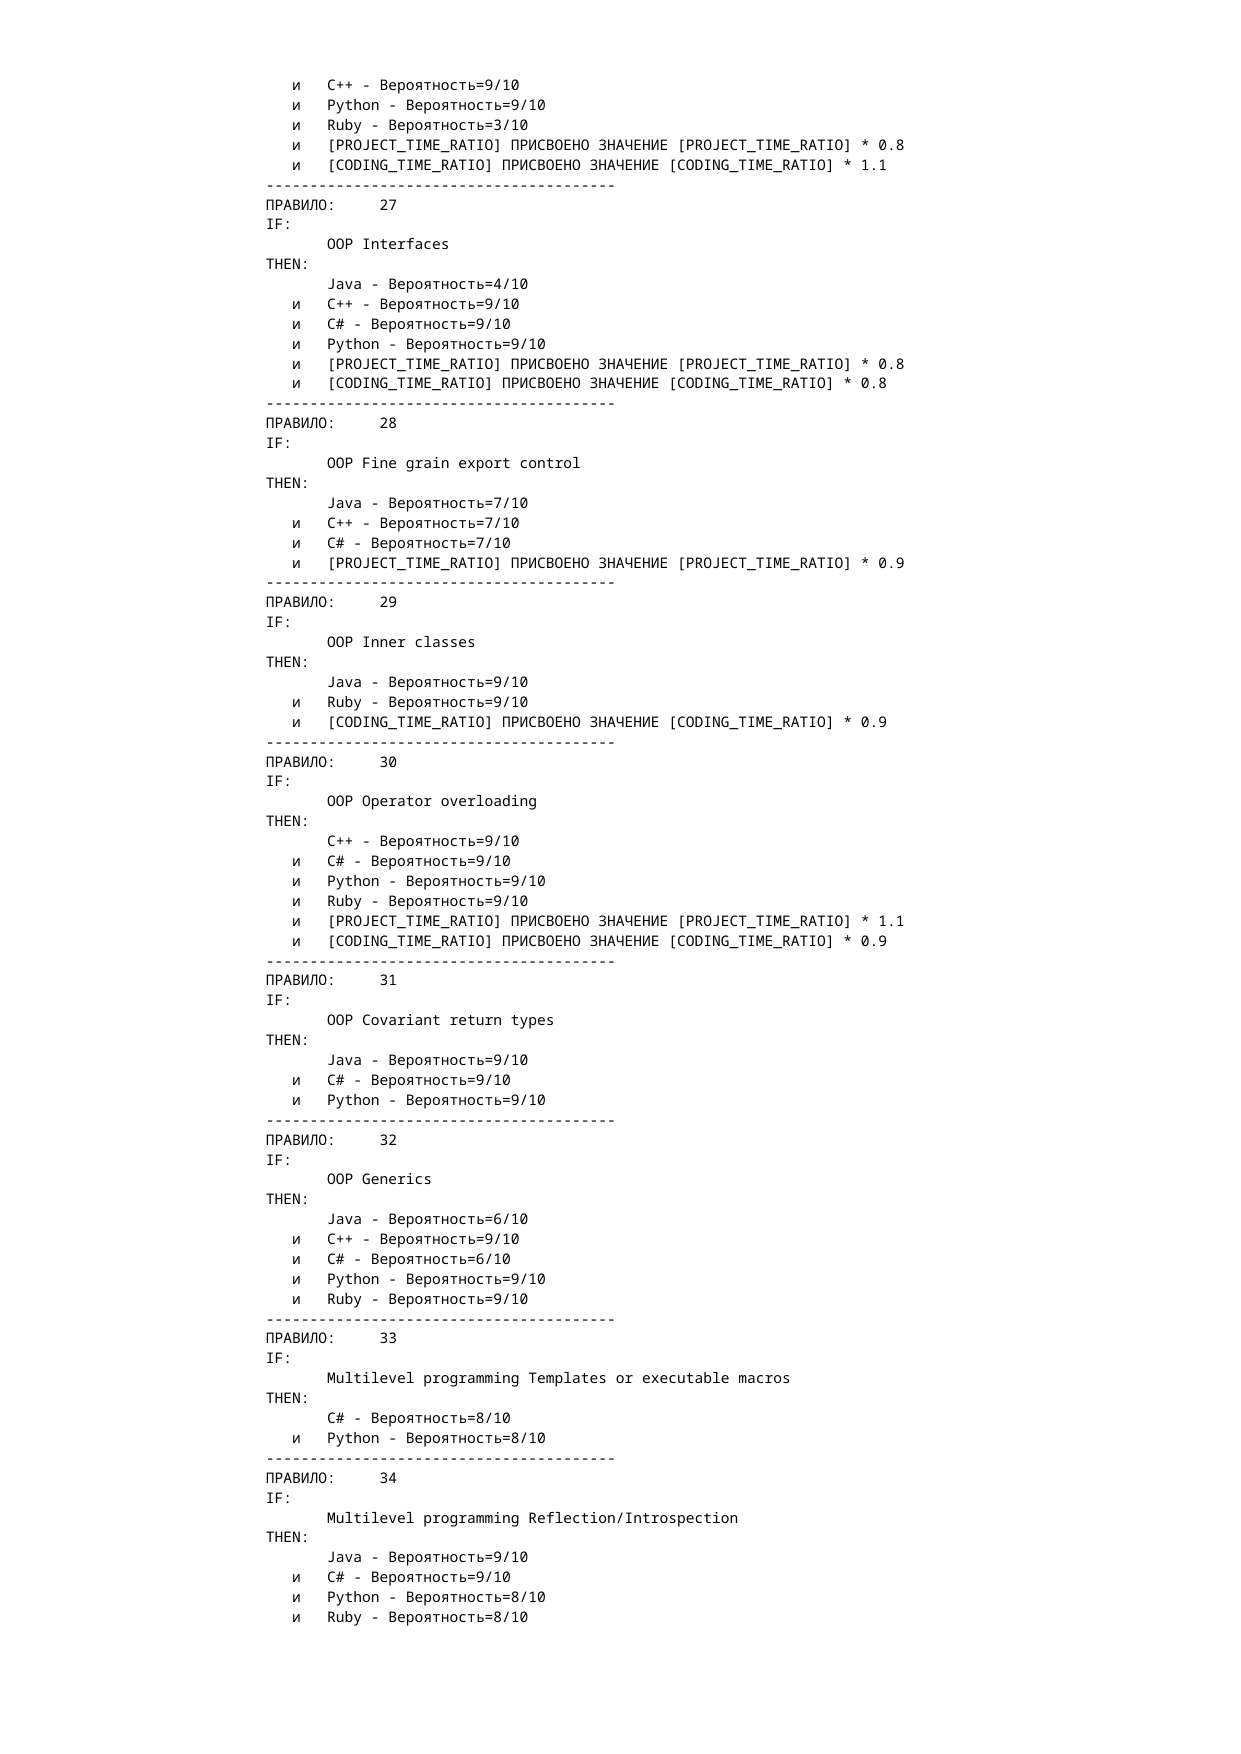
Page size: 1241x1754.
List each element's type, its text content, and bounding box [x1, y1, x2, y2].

text OOP Covariant return types [266, 1010, 1152, 1030]
text C# - Вероятность=8/10 [266, 1408, 1152, 1428]
text и C++ - Вероятность=9/10 [266, 294, 1152, 314]
text и [CODING_TIME_RATIO] ПРИСВОЕНО ЗНАЧЕНИЕ [CODING_TIME_RATIO] * 0.9 [266, 930, 1152, 950]
text и Ruby - Вероятность=9/10 [266, 1288, 1152, 1308]
text IF: [266, 1487, 1152, 1507]
text и C++ - Вероятность=9/10 [266, 1229, 1152, 1249]
text и Python - Вероятность=9/10 [266, 95, 1152, 115]
text и C# - Вероятность=6/10 [266, 1249, 1152, 1269]
text ПРАВИЛО: 30 [266, 751, 1152, 771]
text и C++ - Вероятность=9/10 [266, 75, 1152, 95]
text и Python - Вероятность=9/10 [266, 1269, 1152, 1288]
text OOP Operator overloading [266, 791, 1152, 811]
text и Ruby - Вероятность=9/10 [266, 692, 1152, 712]
text THEN: [266, 652, 1152, 672]
text IF: [266, 1348, 1152, 1368]
text ПРАВИЛО: 27 [266, 194, 1152, 214]
text и [PROJECT_TIME_RATIO] ПРИСВОЕНО ЗНАЧЕНИЕ [PROJECT_TIME_RATIO] * 1.1 [266, 911, 1152, 930]
text IF: [266, 771, 1152, 791]
text ПРАВИЛО: 31 [266, 970, 1152, 990]
text и C# - Вероятность=9/10 [266, 1070, 1152, 1089]
text ПРАВИЛО: 33 [266, 1328, 1152, 1348]
text ПРАВИЛО: 32 [266, 1129, 1152, 1149]
text THEN: [266, 1527, 1152, 1547]
text Java - Вероятность=4/10 [266, 274, 1152, 294]
text ПРАВИЛО: 28 [266, 413, 1152, 433]
text и Ruby - Вероятность=9/10 [266, 891, 1152, 911]
text и [CODING_TIME_RATIO] ПРИСВОЕНО ЗНАЧЕНИЕ [CODING_TIME_RATIO] * 1.1 [266, 154, 1152, 174]
text THEN: [266, 1388, 1152, 1408]
text и [PROJECT_TIME_RATIO] ПРИСВОЕНО ЗНАЧЕНИЕ [PROJECT_TIME_RATIO] * 0.8 [266, 353, 1152, 373]
text Multilevel programming Reflection/Introspection [266, 1507, 1152, 1527]
text ПРАВИЛО: 29 [266, 592, 1152, 612]
text THEN: [266, 1189, 1152, 1209]
text Java - Вероятность=9/10 [266, 1547, 1152, 1567]
text и C# - Вероятность=9/10 [266, 851, 1152, 871]
text и C++ - Вероятность=7/10 [266, 513, 1152, 532]
text THEN: [266, 811, 1152, 831]
text THEN: [266, 473, 1152, 493]
text и Python - Вероятность=8/10 [266, 1587, 1152, 1607]
text IF: [266, 1149, 1152, 1169]
text Java - Вероятность=9/10 [266, 672, 1152, 692]
text ---------------------------------------- [266, 731, 1152, 751]
text IF: [266, 990, 1152, 1010]
text ---------------------------------------- [266, 393, 1152, 413]
text ---------------------------------------- [266, 1109, 1152, 1129]
text и Python - Вероятность=9/10 [266, 333, 1152, 353]
text OOP Inner classes [266, 632, 1152, 652]
text ---------------------------------------- [266, 1448, 1152, 1468]
text IF: [266, 612, 1152, 632]
text ПРАВИЛО: 34 [266, 1468, 1152, 1487]
text ---------------------------------------- [266, 950, 1152, 970]
text и [CODING_TIME_RATIO] ПРИСВОЕНО ЗНАЧЕНИЕ [CODING_TIME_RATIO] * 0.8 [266, 373, 1152, 393]
text и C# - Вероятность=9/10 [266, 1567, 1152, 1587]
text OOP Interfaces [266, 234, 1152, 254]
text и Ruby - Вероятность=3/10 [266, 115, 1152, 134]
text IF: [266, 214, 1152, 234]
text и [CODING_TIME_RATIO] ПРИСВОЕНО ЗНАЧЕНИЕ [CODING_TIME_RATIO] * 0.9 [266, 712, 1152, 731]
text и Python - Вероятность=8/10 [266, 1428, 1152, 1448]
text ---------------------------------------- [266, 1308, 1152, 1328]
text IF: [266, 433, 1152, 453]
text THEN: [266, 254, 1152, 274]
text и Python - Вероятность=9/10 [266, 1089, 1152, 1109]
text и C# - Вероятность=7/10 [266, 532, 1152, 552]
text OOP Fine grain export control [266, 453, 1152, 473]
text ---------------------------------------- [266, 572, 1152, 592]
text и Ruby - Вероятность=8/10 [266, 1607, 1152, 1627]
text и [PROJECT_TIME_RATIO] ПРИСВОЕНО ЗНАЧЕНИЕ [PROJECT_TIME_RATIO] * 0.9 [266, 552, 1152, 572]
text и Python - Вероятность=9/10 [266, 871, 1152, 891]
text C++ - Вероятность=9/10 [266, 831, 1152, 851]
text и C# - Вероятность=9/10 [266, 314, 1152, 333]
text Java - Вероятность=6/10 [266, 1209, 1152, 1229]
text Java - Вероятность=7/10 [266, 493, 1152, 513]
text Java - Вероятность=9/10 [266, 1050, 1152, 1070]
text и [PROJECT_TIME_RATIO] ПРИСВОЕНО ЗНАЧЕНИЕ [PROJECT_TIME_RATIO] * 0.8 [266, 134, 1152, 154]
text ---------------------------------------- [266, 174, 1152, 194]
text Multilevel programming Templates or executable macros [266, 1368, 1152, 1388]
text THEN: [266, 1030, 1152, 1050]
text OOP Generics [266, 1169, 1152, 1189]
